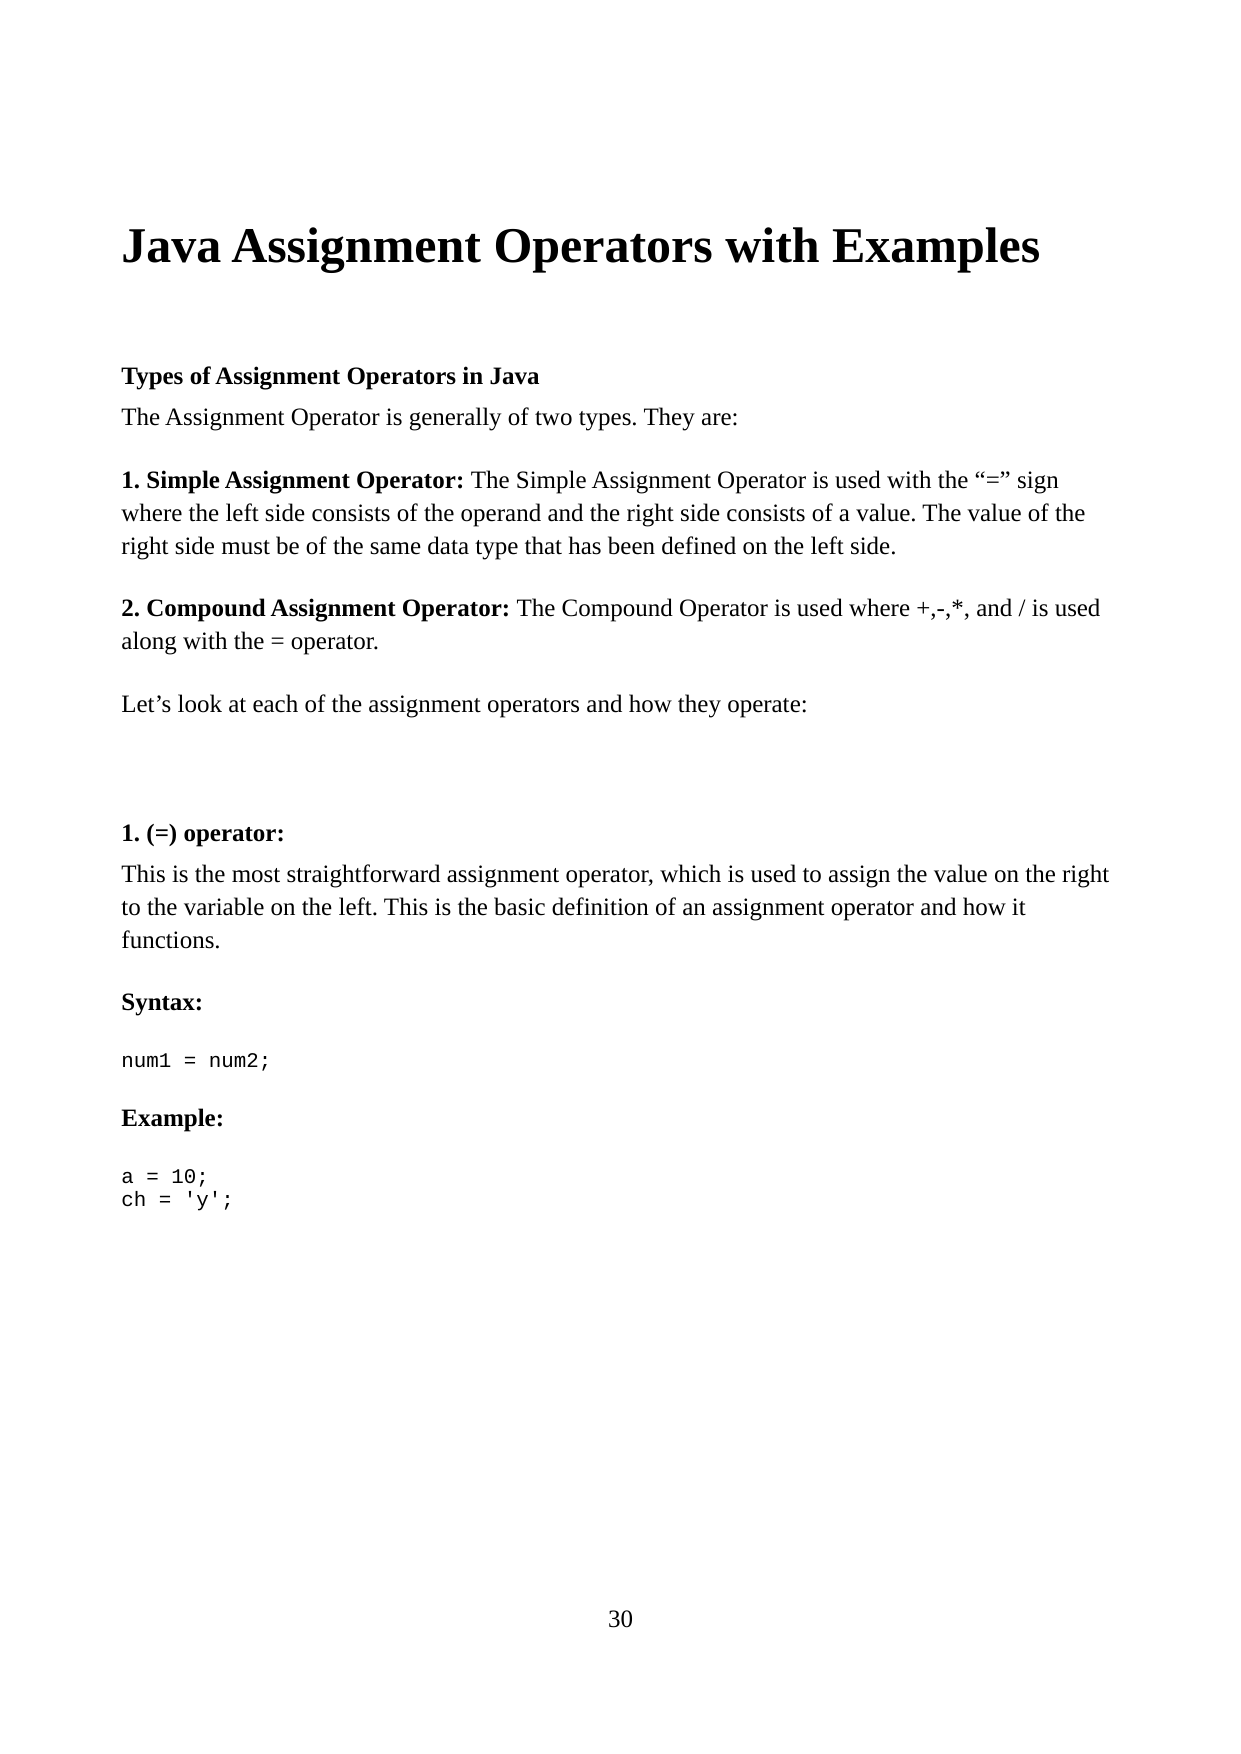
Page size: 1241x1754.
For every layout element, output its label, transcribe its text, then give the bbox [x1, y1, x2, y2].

text 1. Simple Assignment Operator: The Simple Assignment Operator is used with the “=” sign where the left side consists of the operand and the right side consists of a value. The value of the right side must be of the same data type that has been defined on the left side. [118, 462, 1122, 560]
text This is the most straightforward assignment operator, which is used to assign the value on the right to the variable on the left. This is the basic definition of an assignment operator and how it functions. [118, 856, 1122, 954]
text Example: [118, 1100, 1122, 1132]
text The Assignment Operator is generally of two types. They are: [118, 399, 1122, 431]
text ch = 'y'; [118, 1189, 1122, 1213]
text a = 10; [118, 1163, 1122, 1189]
text 2. Compound Assignment Operator: The Compound Operator is used where +,-,*, and / is used along with the = operator. [118, 590, 1122, 655]
text Let’s look at each of the assignment operators and how they operate: [118, 686, 1122, 718]
subtitle Java Assignment Operators with Examples [118, 213, 1122, 274]
text num1 = num2; [118, 1047, 1122, 1074]
subtitle 1. (=) operator: [118, 815, 1122, 846]
subtitle Types of Assignment Operators in Java [118, 358, 1122, 390]
text Syntax: [118, 984, 1122, 1016]
